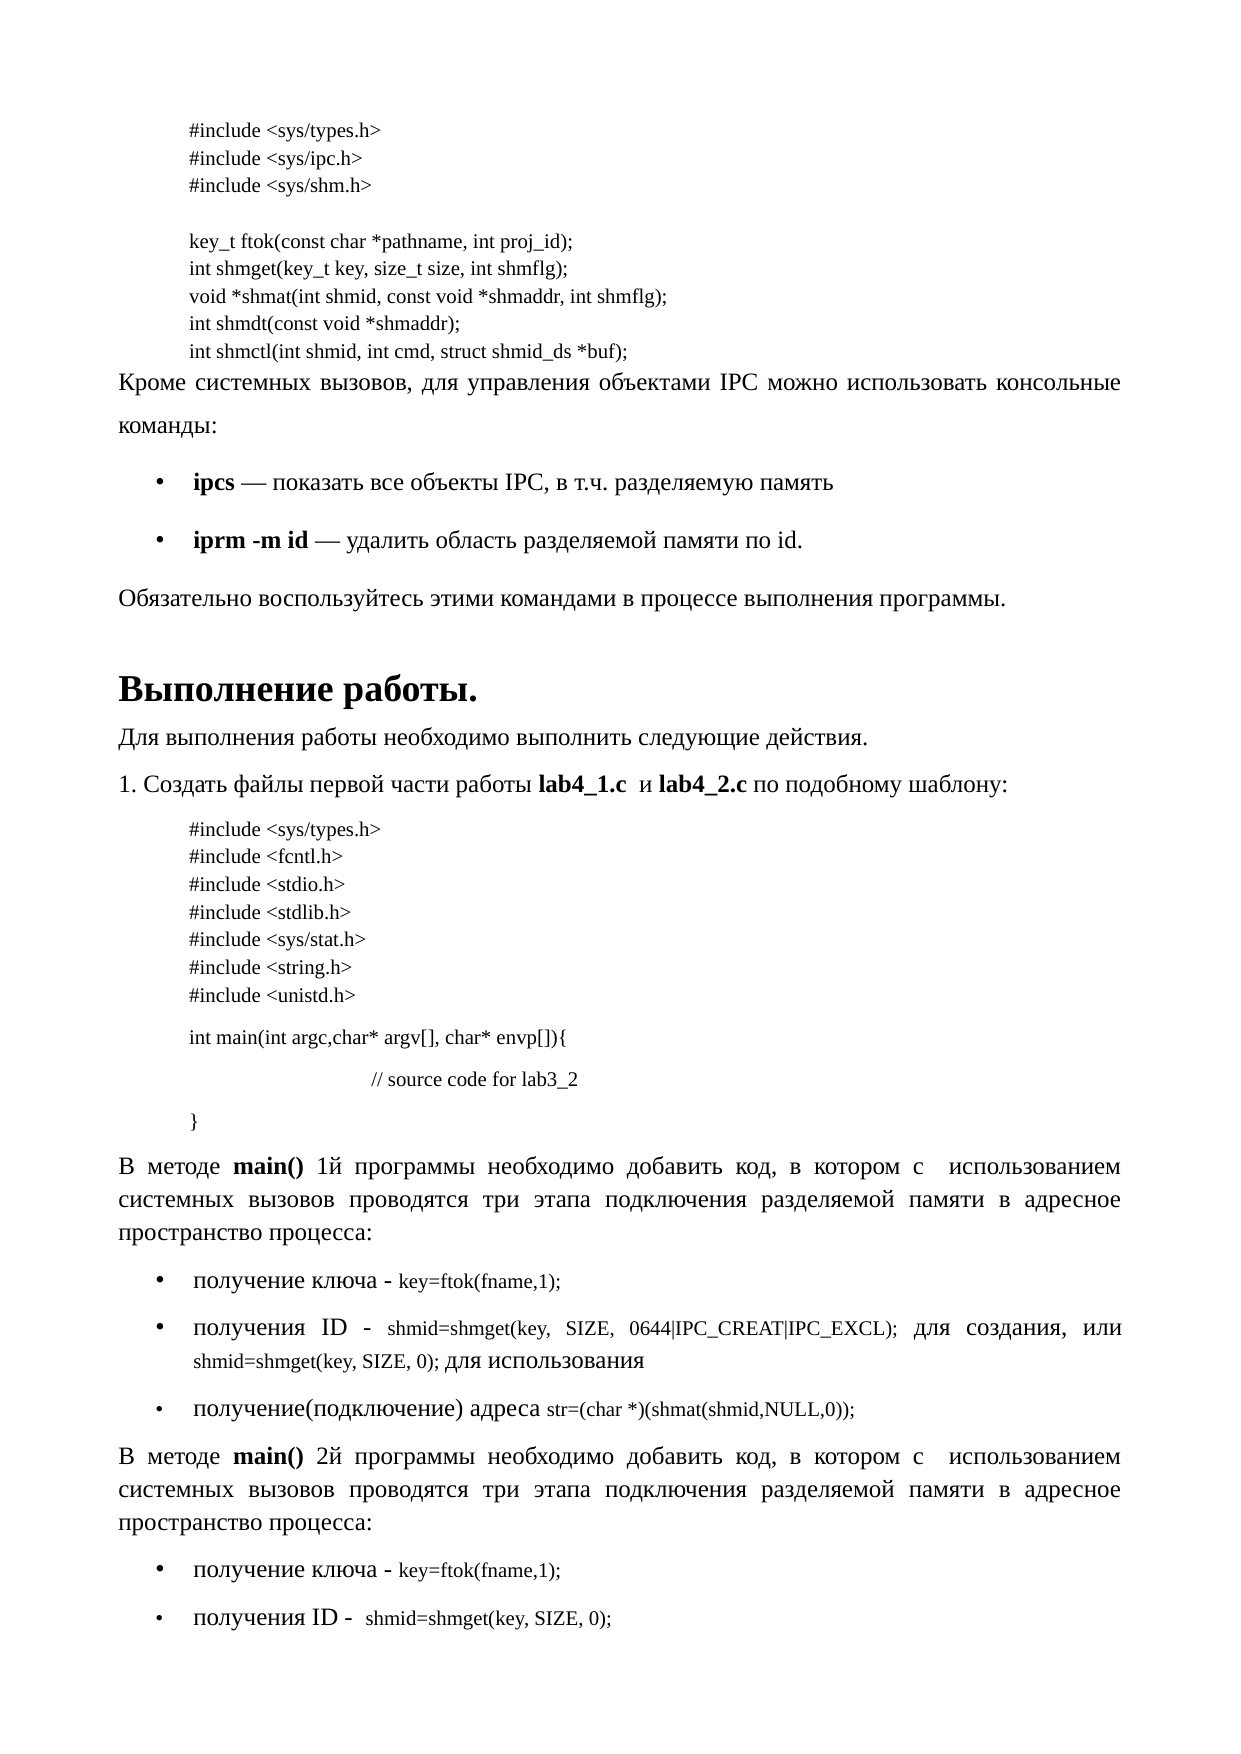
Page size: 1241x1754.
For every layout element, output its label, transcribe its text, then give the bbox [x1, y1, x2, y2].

list получение ключа - key=ftok(fname,1); [156, 1265, 1122, 1294]
text } [118, 1109, 1122, 1133]
text #include <fcntl.h> [189, 844, 1122, 868]
text #include <sys/shm.h> [189, 173, 1122, 197]
text #include <stdio.h> [189, 872, 1122, 896]
text #include <sys/ipc.h> [189, 146, 1122, 170]
text 1. Создать файлы первой части работы lab4_1.c и lab4_2.c по подобному шаблону: [118, 769, 1122, 798]
text Для выполнения работы необходимо выполнить следующие действия. [118, 722, 1122, 750]
text void *shmat(int shmid, const void *shmaddr, int shmflg); [189, 284, 1122, 308]
list iprm -m id — удалить область разделяемой памяти по id. [156, 525, 1122, 554]
list ipcs — показать все объекты IPC, в т.ч. разделяемую память [156, 467, 1122, 496]
list получения ID - shmid=shmget(key, SIZE, 0); [156, 1602, 1122, 1631]
text key_t ftok(const char *pathname, int proj_id); [189, 228, 1122, 253]
text int shmctl(int shmid, int cmd, struct shmid_ds *buf); [189, 339, 1122, 363]
text В методе main() 1й программы необходимо добавить код, в котором с использованием системных вызовов проводятся три этапа подключения разделяемой памяти в адресное пространство процесса: [118, 1151, 1122, 1246]
text #include <unistd.h> [189, 982, 1122, 1007]
text #include <sys/stat.h> [189, 927, 1122, 951]
text int main(int argc,char* argv[], char* envp[]){ [118, 1025, 1122, 1049]
text #include <stdlib.h> [189, 900, 1122, 924]
text // source code for lab3_2 [118, 1067, 1122, 1091]
subtitle Выполнение работы. [118, 666, 1122, 709]
text Обязательно воспользуйтесь этими командами в процессе выполнения программы. [118, 583, 1122, 612]
text В методе main() 2й программы необходимо добавить код, в котором с использованием системных вызовов проводятся три этапа подключения разделяемой памяти в адресное пространство процесса: [118, 1441, 1122, 1536]
text #include <string.h> [189, 955, 1122, 979]
text Кроме системных вызовов, для управления объектами IPC можно использовать консольные команды: [118, 367, 1122, 438]
list получение ключа - key=ftok(fname,1); [156, 1554, 1122, 1583]
text #include <sys/types.h> [189, 817, 1122, 841]
text int shmdt(const void *shmaddr); [189, 311, 1122, 335]
list получение(подключение) адреса str=(char *)(shmat(shmid,NULL,0)); [156, 1393, 1122, 1422]
text #include <sys/types.h> [189, 118, 1122, 142]
text int shmget(key_t key, size_t size, int shmflg); [189, 256, 1122, 280]
list получения ID - shmid=shmget(key, SIZE, 0644|IPC_CREAT|IPC_EXCL); для создания, или shmid=shmget(key, SIZE, 0); для использования [156, 1312, 1122, 1374]
